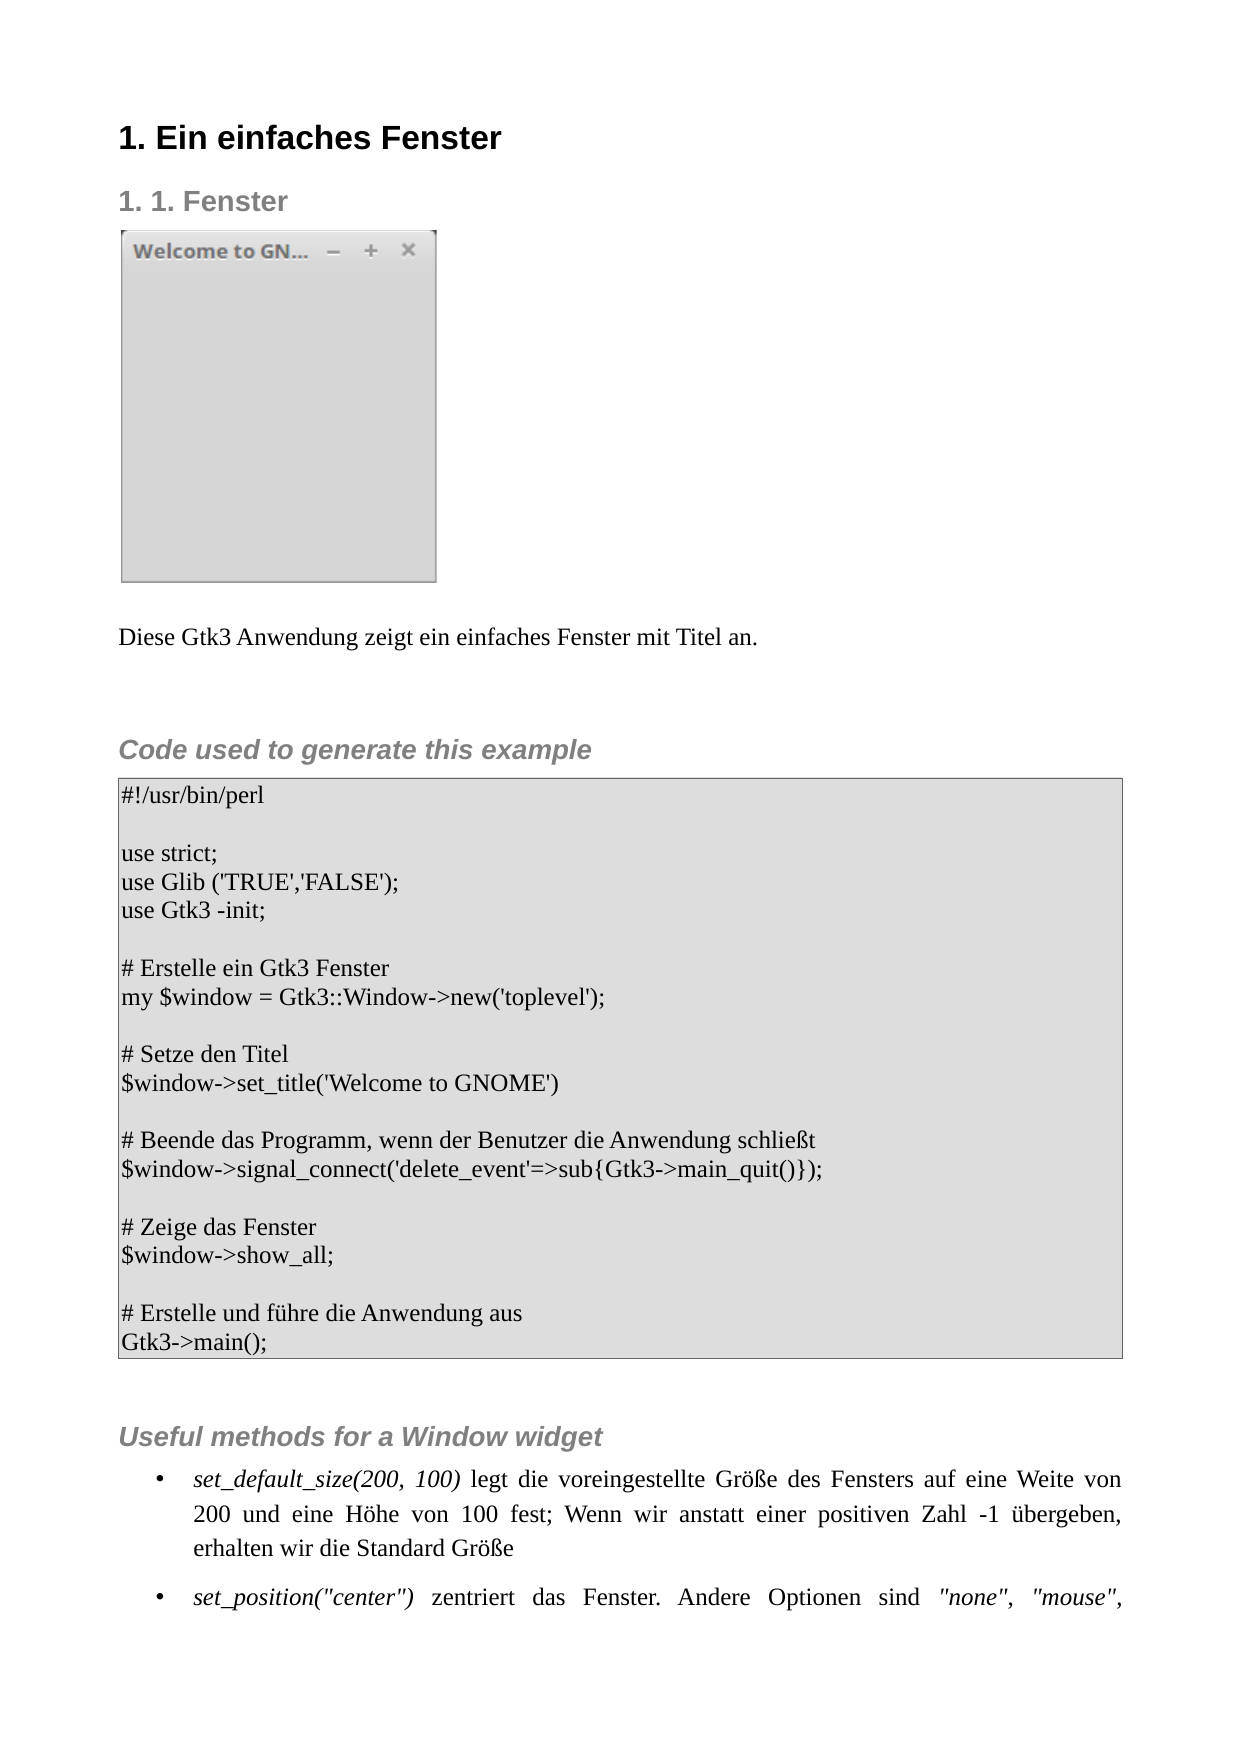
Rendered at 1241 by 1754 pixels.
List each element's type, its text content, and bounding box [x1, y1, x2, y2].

text $window->show_all; [119, 1237, 1122, 1266]
text #!/usr/bin/perl [119, 779, 1122, 806]
subtitle Code used to generate this example [118, 733, 1122, 765]
text # Zeige das Fenster [119, 1209, 1122, 1237]
picture [121, 230, 437, 583]
text Gtk3->main(); [119, 1324, 1122, 1358]
text my $window = Gtk3::Window->new('toplevel'); [119, 979, 1122, 1007]
text use Glib ('TRUE','FALSE'); [119, 864, 1122, 892]
list set_position("center") zentriert das Fenster. Andere Optionen sind "none", "mouse", [156, 1582, 1122, 1611]
text Diese Gtk3 Anwendung zeigt ein einfaches Fenster mit Titel an. [118, 622, 1122, 651]
text $window->signal_connect('delete_event'=>sub{Gtk3->main_quit()}); [119, 1151, 1122, 1180]
subtitle 1. 1. Fenster [118, 184, 1122, 217]
text # Beende das Programm, wenn der Benutzer die Anwendung schließt [119, 1122, 1122, 1151]
text # Erstelle ein Gtk3 Fenster [119, 950, 1122, 979]
list set_default_size(200, 100) legt die voreingestellte Größe des Fensters auf eine Weite von 200 und eine Höhe von 100 fest; Wenn wir anstatt einer positiven Zahl -1 übergeben, erhalten wir die Standard Größe [156, 1464, 1122, 1562]
text # Setze den Titel [119, 1036, 1122, 1065]
text # Erstelle und führe die Anwendung aus [119, 1295, 1122, 1324]
text use Gtk3 -init; [119, 892, 1122, 921]
text $window->set_title('Welcome to GNOME') [119, 1065, 1122, 1094]
subtitle 1. Ein einfaches Fenster [118, 118, 1122, 157]
subtitle Useful methods for a Window widget [118, 1420, 1122, 1452]
text use strict; [119, 835, 1122, 864]
